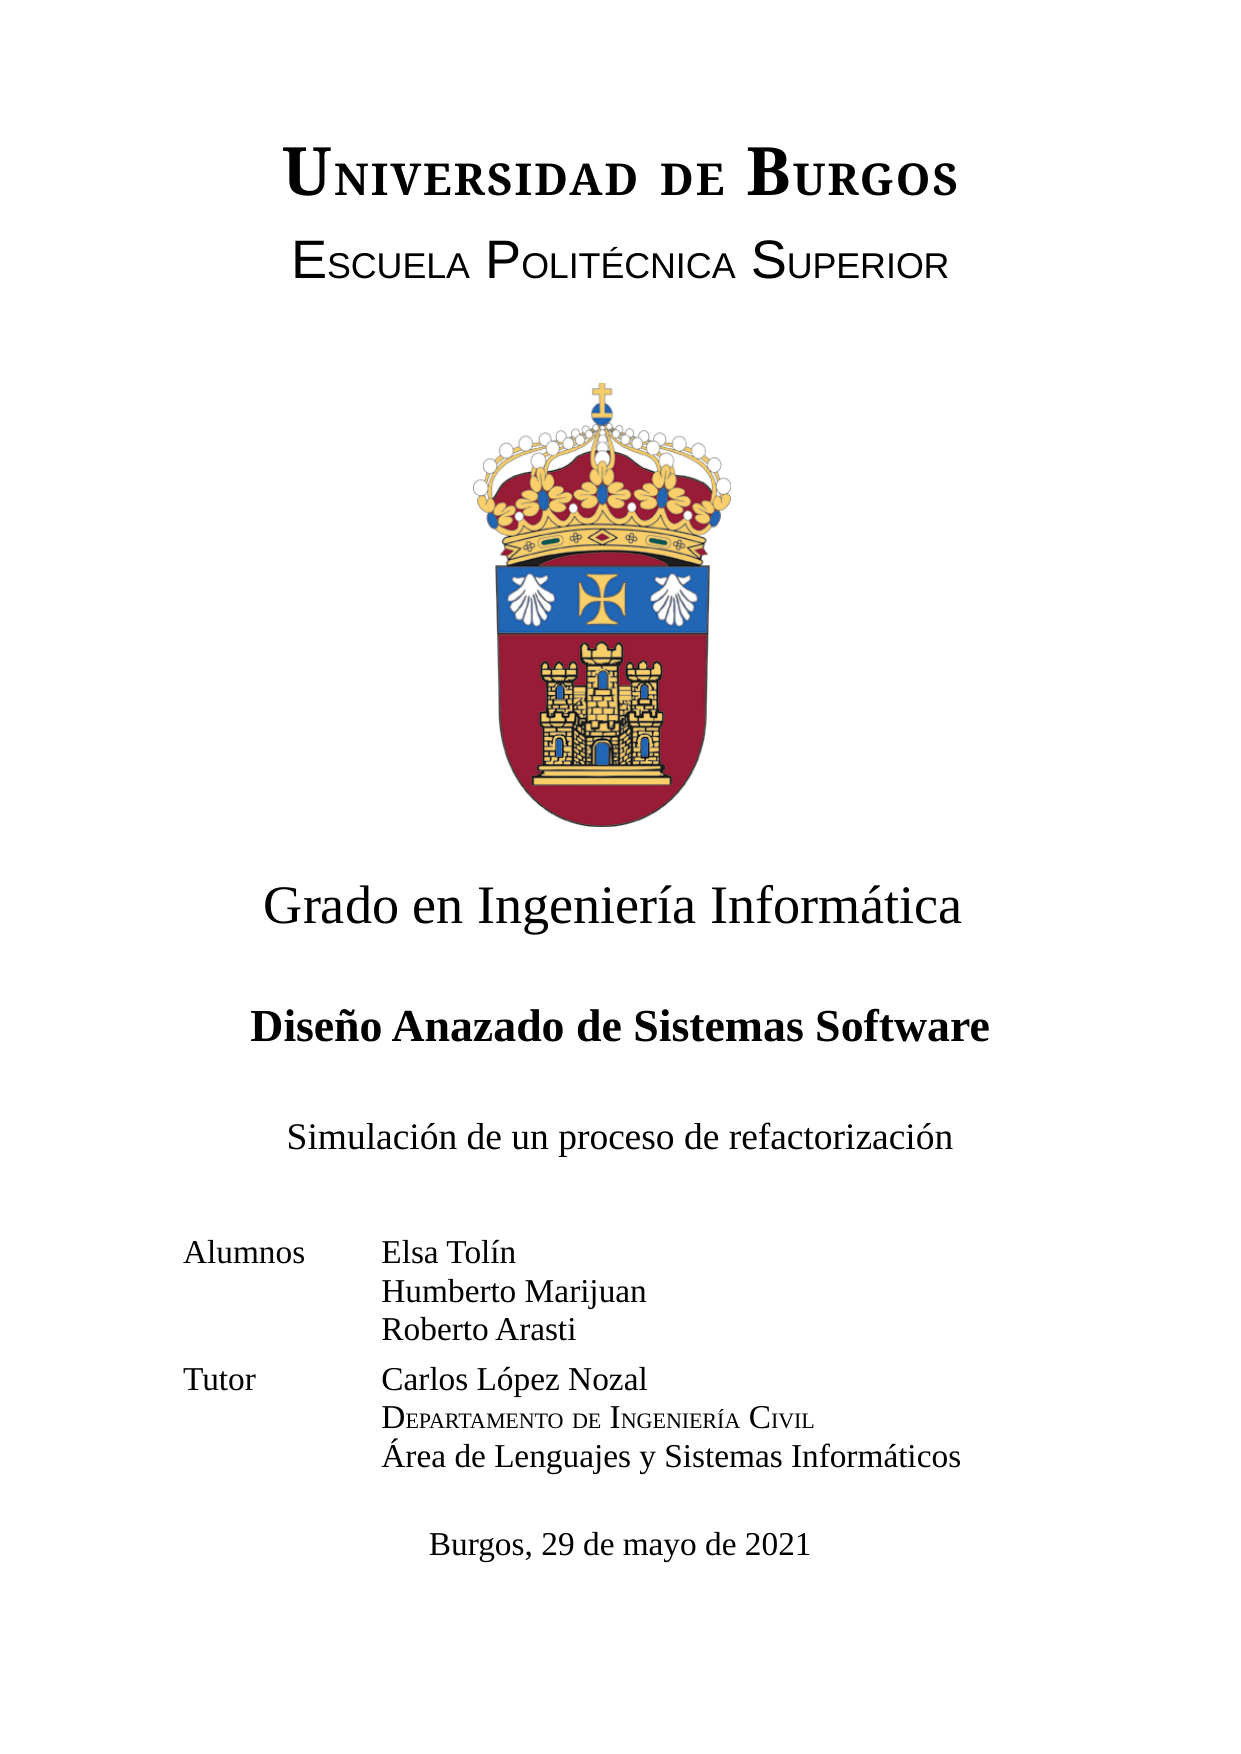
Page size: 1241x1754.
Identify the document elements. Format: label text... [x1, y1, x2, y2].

table_header Universidad de Burgos Escuela Politécnica Superior [177, 118, 1063, 349]
table_cell Burgos, 29 de mayo de 2021 [177, 1480, 1063, 1568]
table_cell Alumnos [177, 1227, 376, 1353]
table_cell Elsa Tolín Humberto Marijuan Roberto Arasti [376, 1227, 1063, 1353]
table_cell Carlos López Nozal Departamento de Ingeniería Civil Área de Lenguajes y Sistemas Informáticos [376, 1354, 1063, 1480]
picture [387, 383, 817, 827]
table_cell Grado en Ingeniería Informática Diseño Anazado de Sistemas Software Simulación de un proceso de refactorización [177, 349, 1063, 1227]
table_cell Tutor [177, 1354, 376, 1480]
